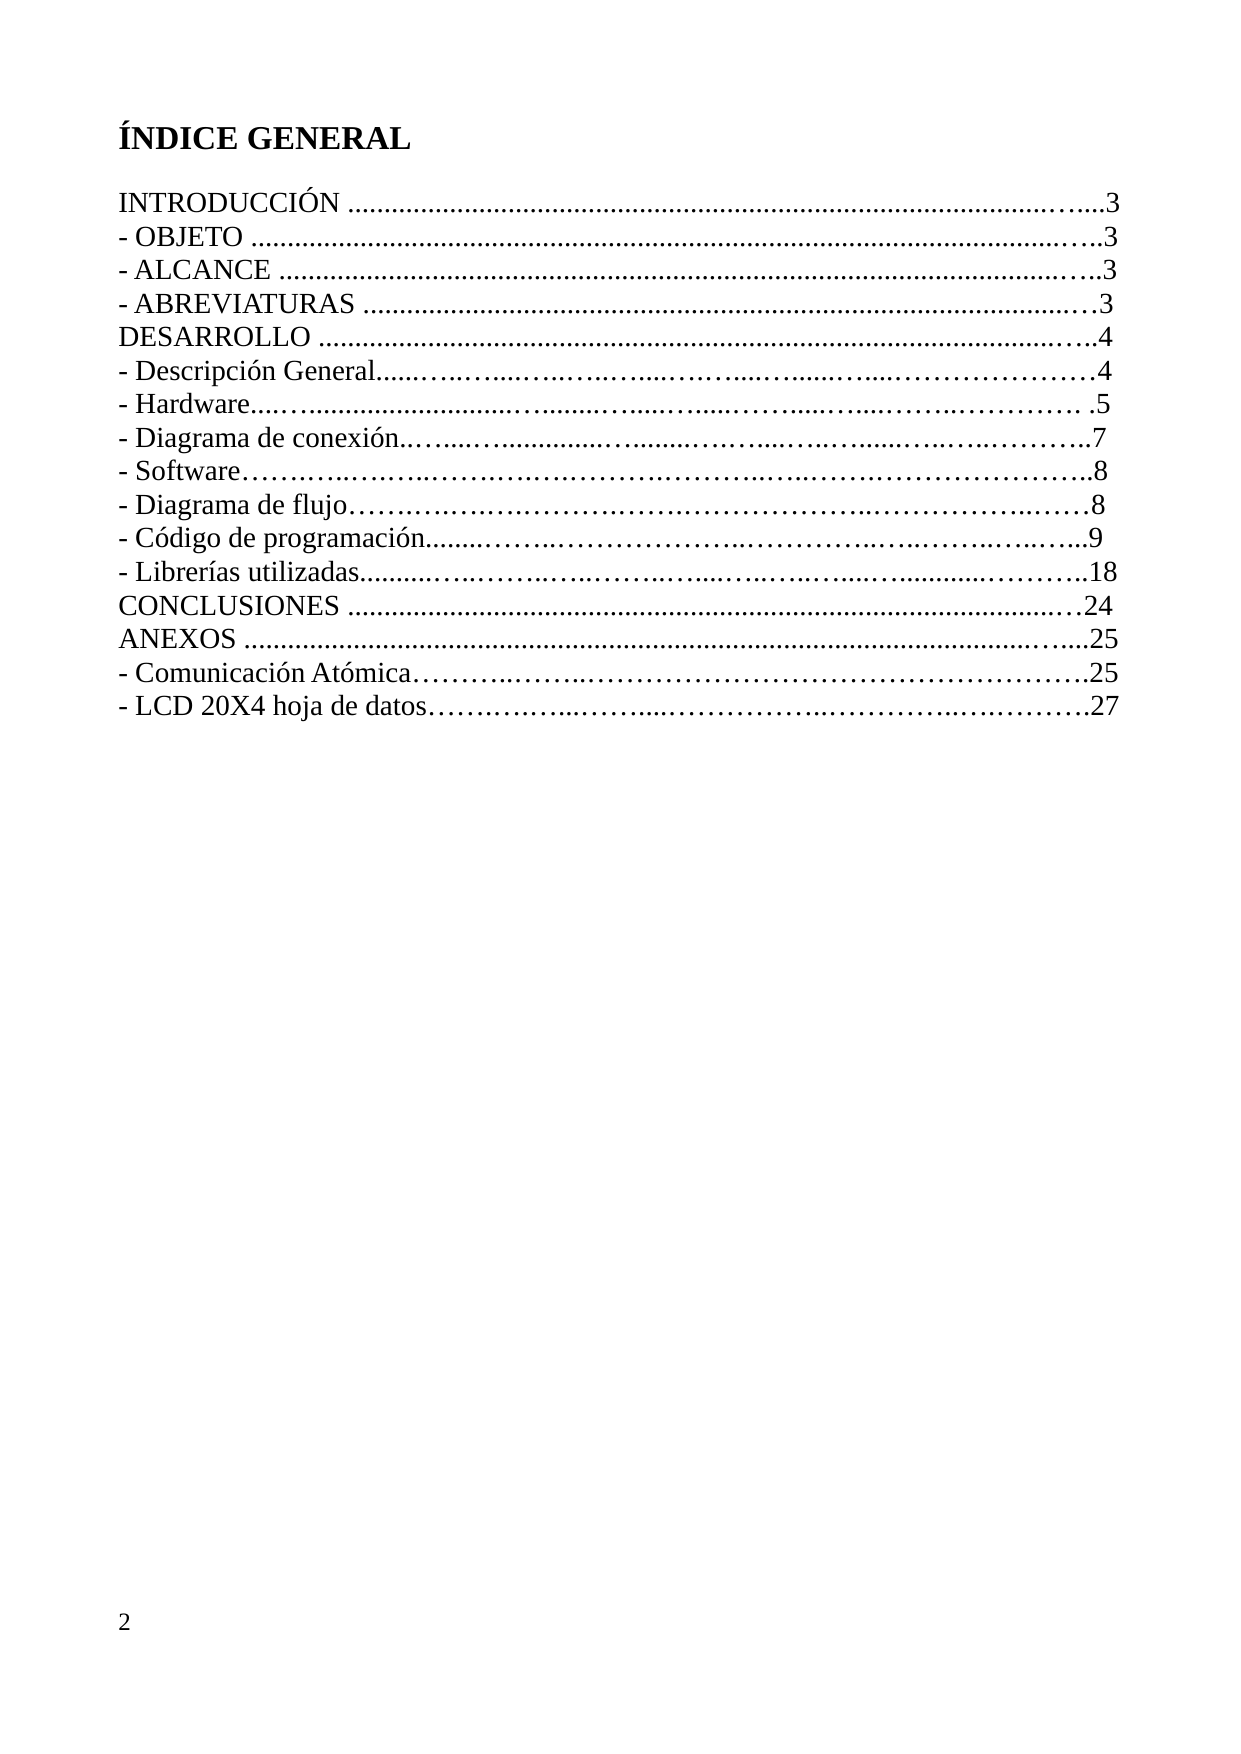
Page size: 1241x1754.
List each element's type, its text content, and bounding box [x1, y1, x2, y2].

text - Diagrama de conexión..…....…..............…........….…....…..…......…..…..………..7 [118, 420, 1122, 453]
text - Código de programación........……..………………..…………..…..……..…..…...9 [118, 521, 1122, 554]
text - Diagrama de flujo…….….….….……….…….………………..……………..……8 [118, 487, 1122, 521]
text - Software…….…..….…..…….….….……….………..…..…….…………………..8 [118, 453, 1122, 487]
text - Descripción General......…..…....…..…..…....….…....…......…....…………………4 [118, 353, 1122, 386]
text ÍNDICE GENERAL [118, 118, 1122, 156]
text - Hardware....…............................…........….....….....…….....…....……..…………. .5 [118, 386, 1122, 420]
text - Comunicación Atómica………..……..…………………………………………….25 [118, 655, 1122, 688]
text - Librerías utilizadas..........…..……..…..……..…....…..…..…....…............………..18 [118, 554, 1122, 588]
text INTRODUCCIÓN ................................................................................................…....3 - OBJETO ...............................................................................................................…..3 - ALCANCE ...........................................................................................................…..3 - ABREVIATURAS .................................................................................................…3 DESARROLLO .....................................................................................................…..4 [118, 185, 1122, 353]
text CONCLUSIONES .................................................................................................…24 ANEXOS ............................................................................................................…....25 [118, 588, 1122, 655]
text - LCD 20X4 hoja de datos…….….…...……....……………..…………..….……….27 [118, 688, 1122, 722]
